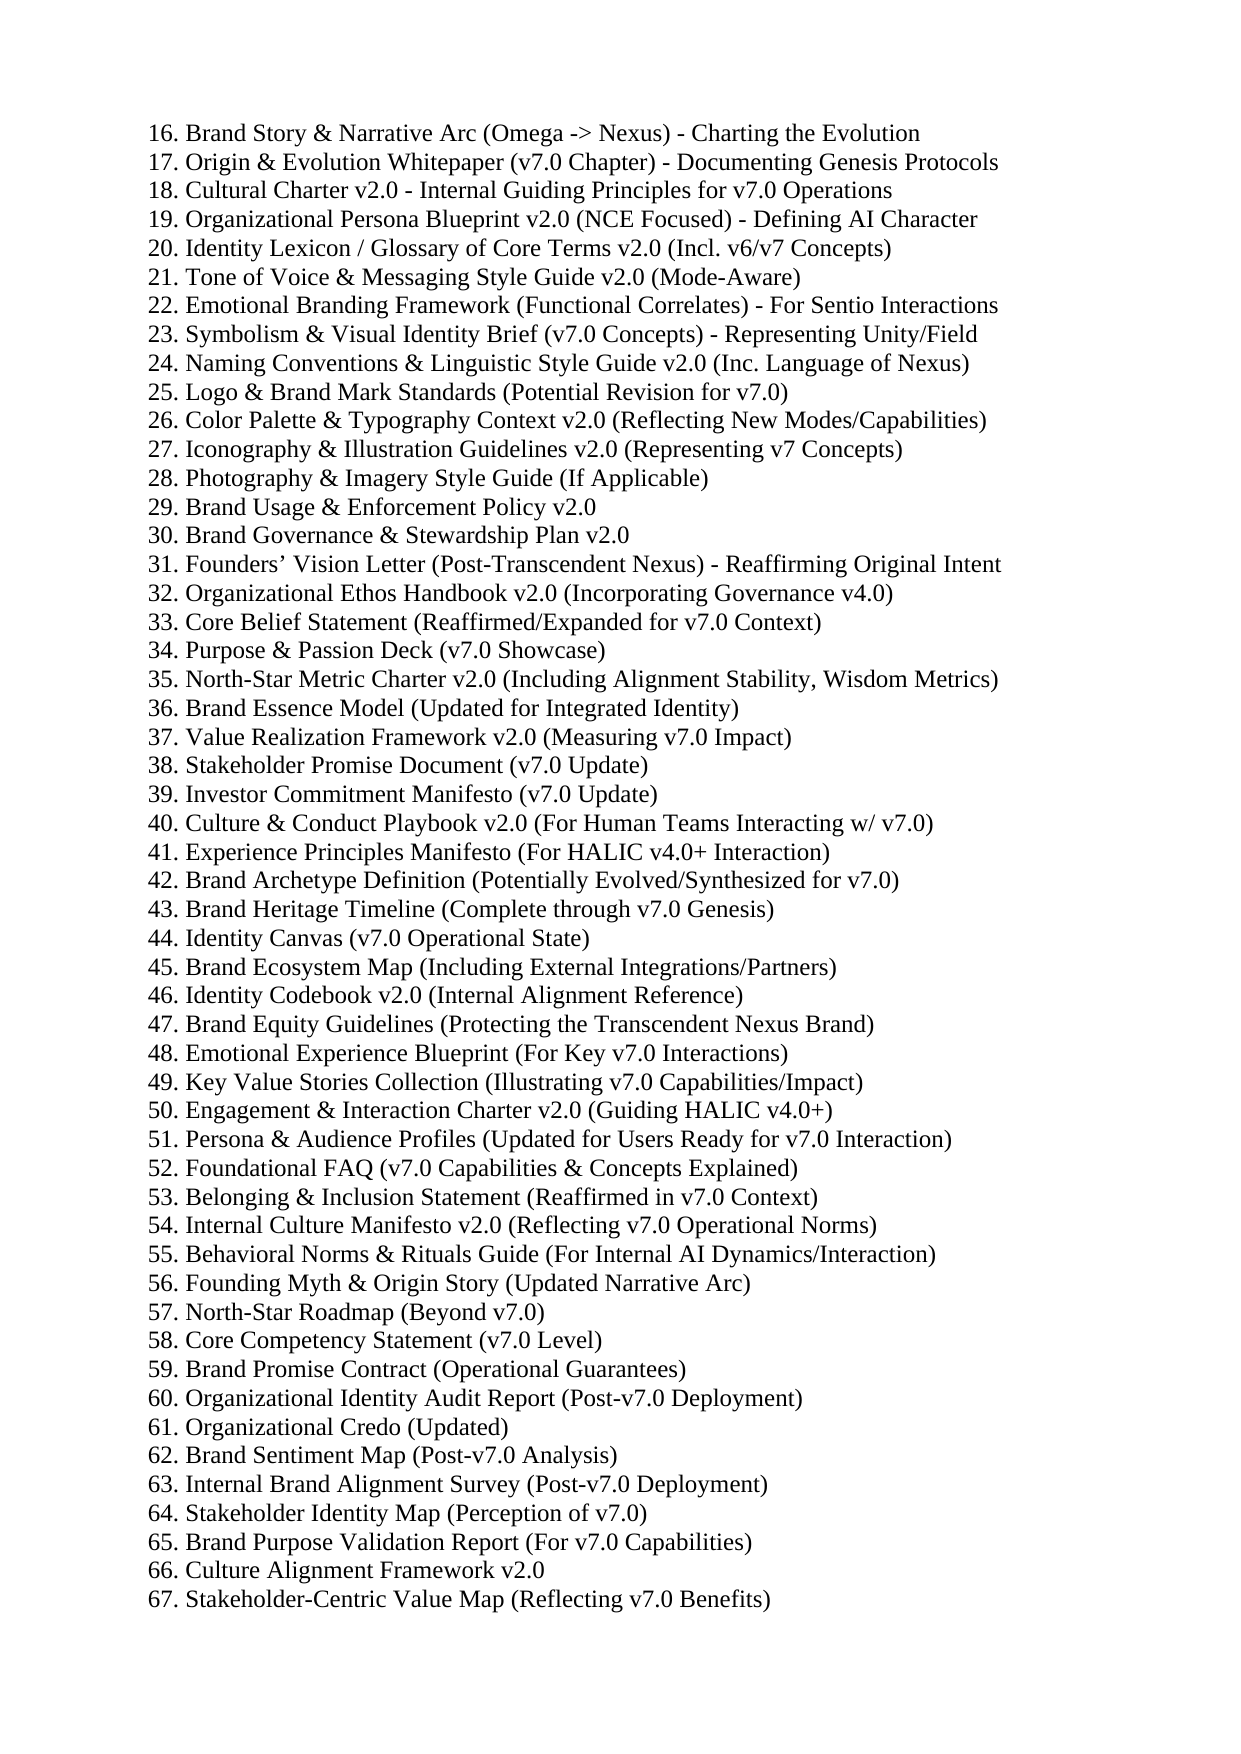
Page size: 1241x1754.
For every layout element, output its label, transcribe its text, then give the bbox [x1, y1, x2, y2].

text 48. Emotional Experience Blueprint (For Key v7.0 Interactions) [118, 1038, 1122, 1067]
text 46. Identity Codebook v2.0 (Internal Alignment Reference) [118, 981, 1122, 1009]
text 34. Purpose & Passion Deck (v7.0 Showcase) [118, 636, 1122, 664]
text 58. Core Competency Statement (v7.0 Level) [118, 1326, 1122, 1354]
text 28. Photography & Imagery Style Guide (If Applicable) [118, 463, 1122, 492]
text 67. Stakeholder-Centric Value Map (Reflecting v7.0 Benefits) [118, 1584, 1122, 1613]
text 41. Experience Principles Manifesto (For HALIC v4.0+ Interaction) [118, 837, 1122, 866]
text 25. Logo & Brand Mark Standards (Potential Revision for v7.0) [118, 377, 1122, 406]
text 61. Organizational Credo (Updated) [118, 1412, 1122, 1441]
text 60. Organizational Identity Audit Report (Post-v7.0 Deployment) [118, 1383, 1122, 1412]
text 66. Culture Alignment Framework v2.0 [118, 1556, 1122, 1584]
text 35. North-Star Metric Charter v2.0 (Including Alignment Stability, Wisdom Metrics) [118, 664, 1122, 693]
text 45. Brand Ecosystem Map (Including External Integrations/Partners) [118, 952, 1122, 981]
text 43. Brand Heritage Timeline (Complete through v7.0 Genesis) [118, 894, 1122, 923]
text 18. Cultural Charter v2.0 - Internal Guiding Principles for v7.0 Operations [118, 176, 1122, 204]
text 54. Internal Culture Manifesto v2.0 (Reflecting v7.0 Operational Norms) [118, 1211, 1122, 1239]
text 50. Engagement & Interaction Charter v2.0 (Guiding HALIC v4.0+) [118, 1096, 1122, 1124]
text 30. Brand Governance & Stewardship Plan v2.0 [118, 521, 1122, 549]
text 63. Internal Brand Alignment Survey (Post-v7.0 Deployment) [118, 1469, 1122, 1498]
text 62. Brand Sentiment Map (Post-v7.0 Analysis) [118, 1441, 1122, 1469]
text 33. Core Belief Statement (Reaffirmed/Expanded for v7.0 Context) [118, 607, 1122, 636]
text 37. Value Realization Framework v2.0 (Measuring v7.0 Impact) [118, 722, 1122, 751]
text 23. Symbolism & Visual Identity Brief (v7.0 Concepts) - Representing Unity/Field [118, 319, 1122, 348]
text 56. Founding Myth & Origin Story (Updated Narrative Arc) [118, 1268, 1122, 1297]
text 20. Identity Lexicon / Glossary of Core Terms v2.0 (Incl. v6/v7 Concepts) [118, 233, 1122, 262]
text 36. Brand Essence Model (Updated for Integrated Identity) [118, 693, 1122, 722]
text 26. Color Palette & Typography Context v2.0 (Reflecting New Modes/Capabilities) [118, 406, 1122, 434]
text 17. Origin & Evolution Whitepaper (v7.0 Chapter) - Documenting Genesis Protocols [118, 147, 1122, 176]
text 24. Naming Conventions & Linguistic Style Guide v2.0 (Inc. Language of Nexus) [118, 348, 1122, 377]
text 31. Founders’ Vision Letter (Post-Transcendent Nexus) - Reaffirming Original Intent [118, 549, 1122, 578]
text 21. Tone of Voice & Messaging Style Guide v2.0 (Mode-Aware) [118, 262, 1122, 291]
text 22. Emotional Branding Framework (Functional Correlates) - For Sentio Interactions [118, 291, 1122, 319]
text 42. Brand Archetype Definition (Potentially Evolved/Synthesized for v7.0) [118, 866, 1122, 894]
text 47. Brand Equity Guidelines (Protecting the Transcendent Nexus Brand) [118, 1009, 1122, 1038]
text 38. Stakeholder Promise Document (v7.0 Update) [118, 751, 1122, 779]
text 27. Iconography & Illustration Guidelines v2.0 (Representing v7 Concepts) [118, 434, 1122, 463]
text 64. Stakeholder Identity Map (Perception of v7.0) [118, 1498, 1122, 1527]
text 53. Belonging & Inclusion Statement (Reaffirmed in v7.0 Context) [118, 1182, 1122, 1211]
text 51. Persona & Audience Profiles (Updated for Users Ready for v7.0 Interaction) [118, 1124, 1122, 1153]
text 39. Investor Commitment Manifesto (v7.0 Update) [118, 779, 1122, 808]
text 49. Key Value Stories Collection (Illustrating v7.0 Capabilities/Impact) [118, 1067, 1122, 1096]
text 65. Brand Purpose Validation Report (For v7.0 Capabilities) [118, 1527, 1122, 1556]
text 19. Organizational Persona Blueprint v2.0 (NCE Focused) - Defining AI Character [118, 204, 1122, 233]
text 59. Brand Promise Contract (Operational Guarantees) [118, 1354, 1122, 1383]
text 52. Foundational FAQ (v7.0 Capabilities & Concepts Explained) [118, 1153, 1122, 1182]
text 55. Behavioral Norms & Rituals Guide (For Internal AI Dynamics/Interaction) [118, 1239, 1122, 1268]
text 57. North-Star Roadmap (Beyond v7.0) [118, 1297, 1122, 1326]
text 16. Brand Story & Narrative Arc (Omega -> Nexus) - Charting the Evolution [118, 118, 1122, 147]
text 44. Identity Canvas (v7.0 Operational State) [118, 923, 1122, 952]
text 29. Brand Usage & Enforcement Policy v2.0 [118, 492, 1122, 521]
text 32. Organizational Ethos Handbook v2.0 (Incorporating Governance v4.0) [118, 578, 1122, 607]
text 40. Culture & Conduct Playbook v2.0 (For Human Teams Interacting w/ v7.0) [118, 808, 1122, 837]
